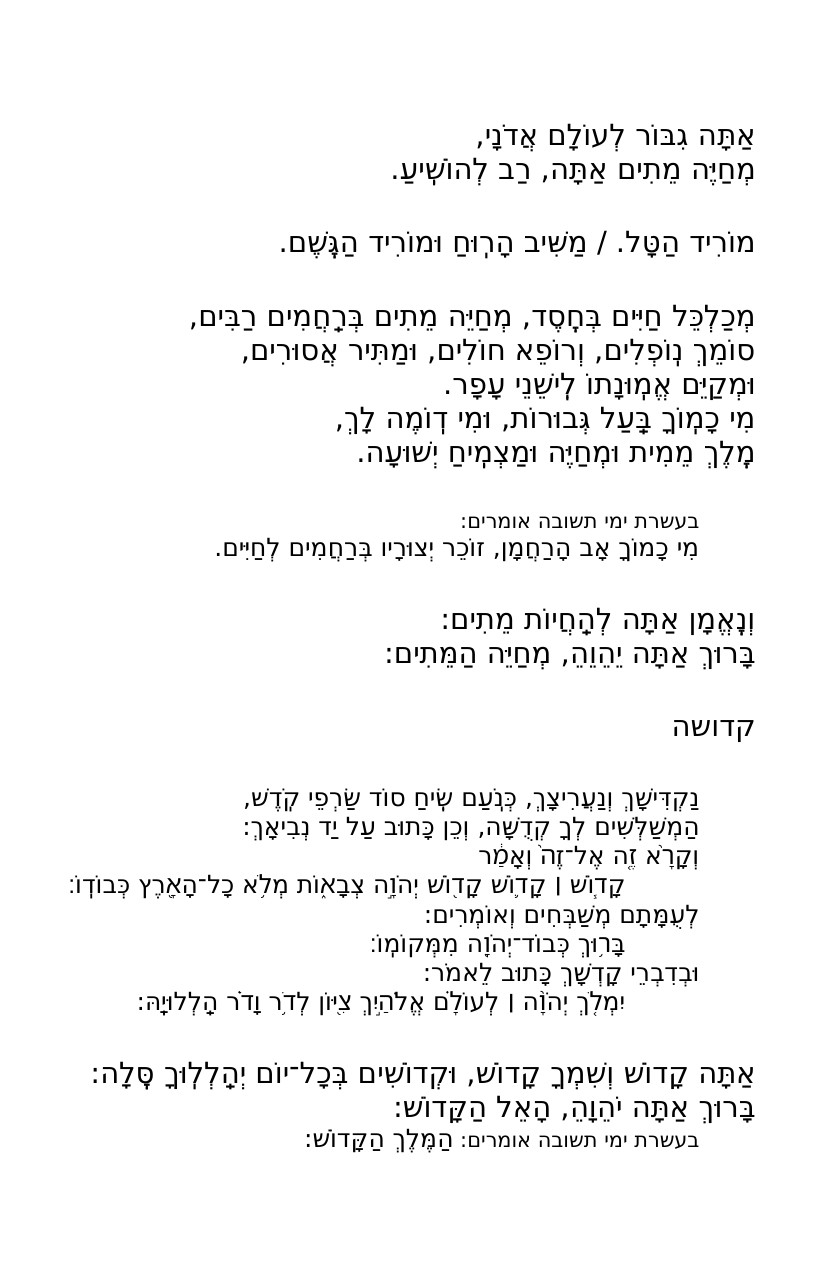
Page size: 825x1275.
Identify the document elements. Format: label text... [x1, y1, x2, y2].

text וְקָרָ֨א זֶ֤ה אֶל־זֶה֙ וְאָמַ֔ר [53, 842, 699, 871]
text וּבְדִבְרֵי קָדְשָׁךְ כָּתוּב לֵאמֹר: [53, 958, 699, 987]
text מְחַיֶּה מֵתִים אַתָּה, רַב לְהוֹשִֽׁיעַ. [53, 152, 756, 186]
text אַתָּה גִבּוֹר לְעוֹלָם אֲדֹנָי, [53, 118, 756, 152]
text סוֹמֵךְ נֽוֹפְלִים, וְרוֹפֵא חוֹלִים, וּמַתִּיר אֲסוּרִים, [53, 333, 756, 367]
text נַקְדִּישָׁךְ וְנַעֲרִיצָךְ, כְּנֹֽעַם שִֽׂיחַ סוֹד שַׂרְפֵי קֹֽדֶשׁ, [53, 783, 699, 812]
text וּמְקַיֵּם אֱמֽוּנָתוֹ לִֽישֵׁנֵי עָפָר. [53, 367, 756, 401]
text בעשרת ימי תשובה אומרים: [53, 509, 699, 533]
text בָּרוּךְ אַתָּה יֵהֵוֵהֵ, מְחַיֵּה הַמֵּתִים: [53, 636, 756, 670]
text לְעֻמָּתָם מְשַׁבְּחִים וְאוֹמְרִים: [53, 900, 699, 929]
text מֶֽלֶךְ מֵמִית וּמְחַיֶּה וּמַצְמִֽיחַ יְשׁוּעָה. [53, 435, 756, 469]
text וְנֶֽאֱמָן אַתָּה לְהַֽחֲיוֹת מֵתִים: [53, 602, 756, 636]
text קָד֧וֹשׁ ׀ קָד֛וֹשׁ קָד֖וֹשׁ יְהֹוָ֣ה צְבָא֑וֹת מְלֹ֥א כָל־הָאָ֖רֶץ כְּבוֹדֽוֹ׃ [53, 871, 699, 900]
text אַתָּה קָדוֹשׁ וְשִׁמְךָ קָדוֹשׁ, וּקְדוֹשִׁים בְּכָל־יוֹם יְהַֽלְלֽוּךָ סֶּֽלָה: [53, 1056, 756, 1090]
text בָּרוּךְ אַתָּה יֹהֵוָהֵ, הָאֵל הַקָּדוֹשׁ: [53, 1090, 756, 1124]
text מִי כָמֽוֹךָ בַּֽעַל גְּבוּרוֹת, וּמִי דֽוֹמֶה לָךְ, [53, 401, 756, 435]
text קדושה [53, 709, 756, 743]
text מִי כָמוֹךָ אָב הָרַחֲמָן, זוֹכֵר יְצוּרָיו בְּרַחֲמִים לְחַיִּים. [53, 533, 699, 562]
text מְכַלְכֵּל חַיִּים בְּחֶֽסֶד, מְחַיֵּה מֵתִים בְּרַֽחֲמִים רַבִּים, [53, 299, 756, 333]
text בעשרת ימי תשובה אומרים: הַמֶּלֶךְ הַקָּדוֹשׁ: [53, 1124, 699, 1153]
text יִמְלֹ֤ךְ יְהֹוָ֨ה ׀ לְעוֹלָ֗ם אֱלֹהַ֣יִךְ צִ֭יּוֹן לְדֹ֥ר וָדֹ֗ר הַֽלְלוּיָֽהּ: [53, 987, 699, 1017]
text בָּר֥וּךְ כְּבוֹד־יְהֹוָ֖ה מִמְּקוֹמֽוֹ׃ [53, 929, 699, 958]
text הַמְשַׁלְּשִׁים לְךָ קְדֻשָּׁה, וְכֵן כָּתוּב עַל יַד נְבִיאָךְ: [53, 812, 699, 842]
text מוֹרִיד הַטָּל. / מַשִּׁיב הָרֽוּחַ וּמוֹרִיד הַגֶּֽשֶׁם. [53, 226, 756, 260]
